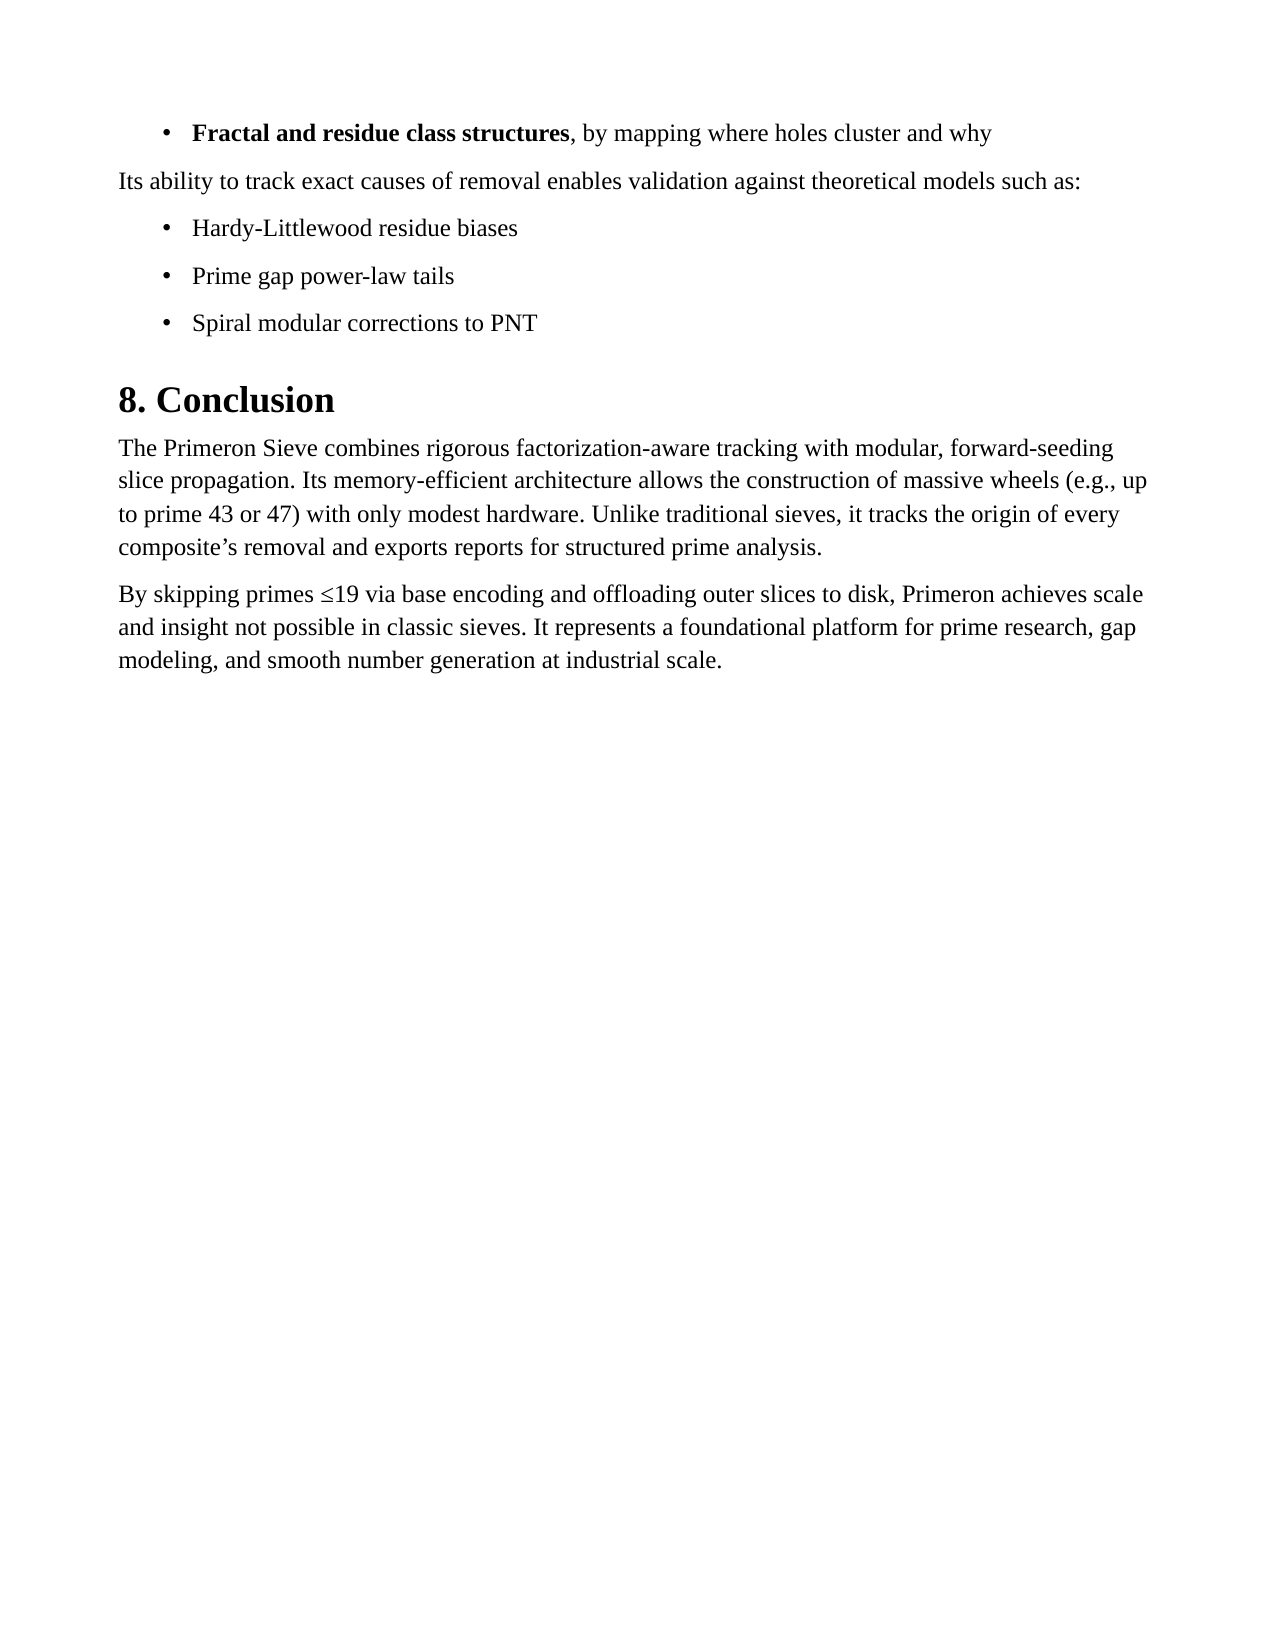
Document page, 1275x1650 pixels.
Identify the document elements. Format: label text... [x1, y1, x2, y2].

list Prime gap power-law tails [162, 261, 1157, 290]
list Fractal and residue class structures, by mapping where holes cluster and why [162, 118, 1157, 147]
list Spiral modular corrections to PNT [162, 308, 1157, 337]
text By skipping primes ≤19 via base encoding and offloading outer slices to disk, Primeron achieves scale and insight not possible in classic sieves. It represents a foundational platform for prime research, gap modeling, and smooth number generation at industrial scale. [118, 579, 1157, 674]
text Its ability to track exact causes of removal enables validation against theoretical models such as: [118, 166, 1157, 194]
text The Primeron Sieve combines rigorous factorization-aware tracking with modular, forward-seeding slice propagation. Its memory-efficient architecture allows the construction of massive wheels (e.g., up to prime 43 or 47) with only modest hardware. Unlike traditional sieves, it tracks the origin of every composite’s removal and exports reports for structured prime analysis. [118, 433, 1157, 560]
list Hardy-Littlewood residue biases [162, 213, 1157, 242]
subtitle 8. Conclusion [118, 377, 1157, 420]
